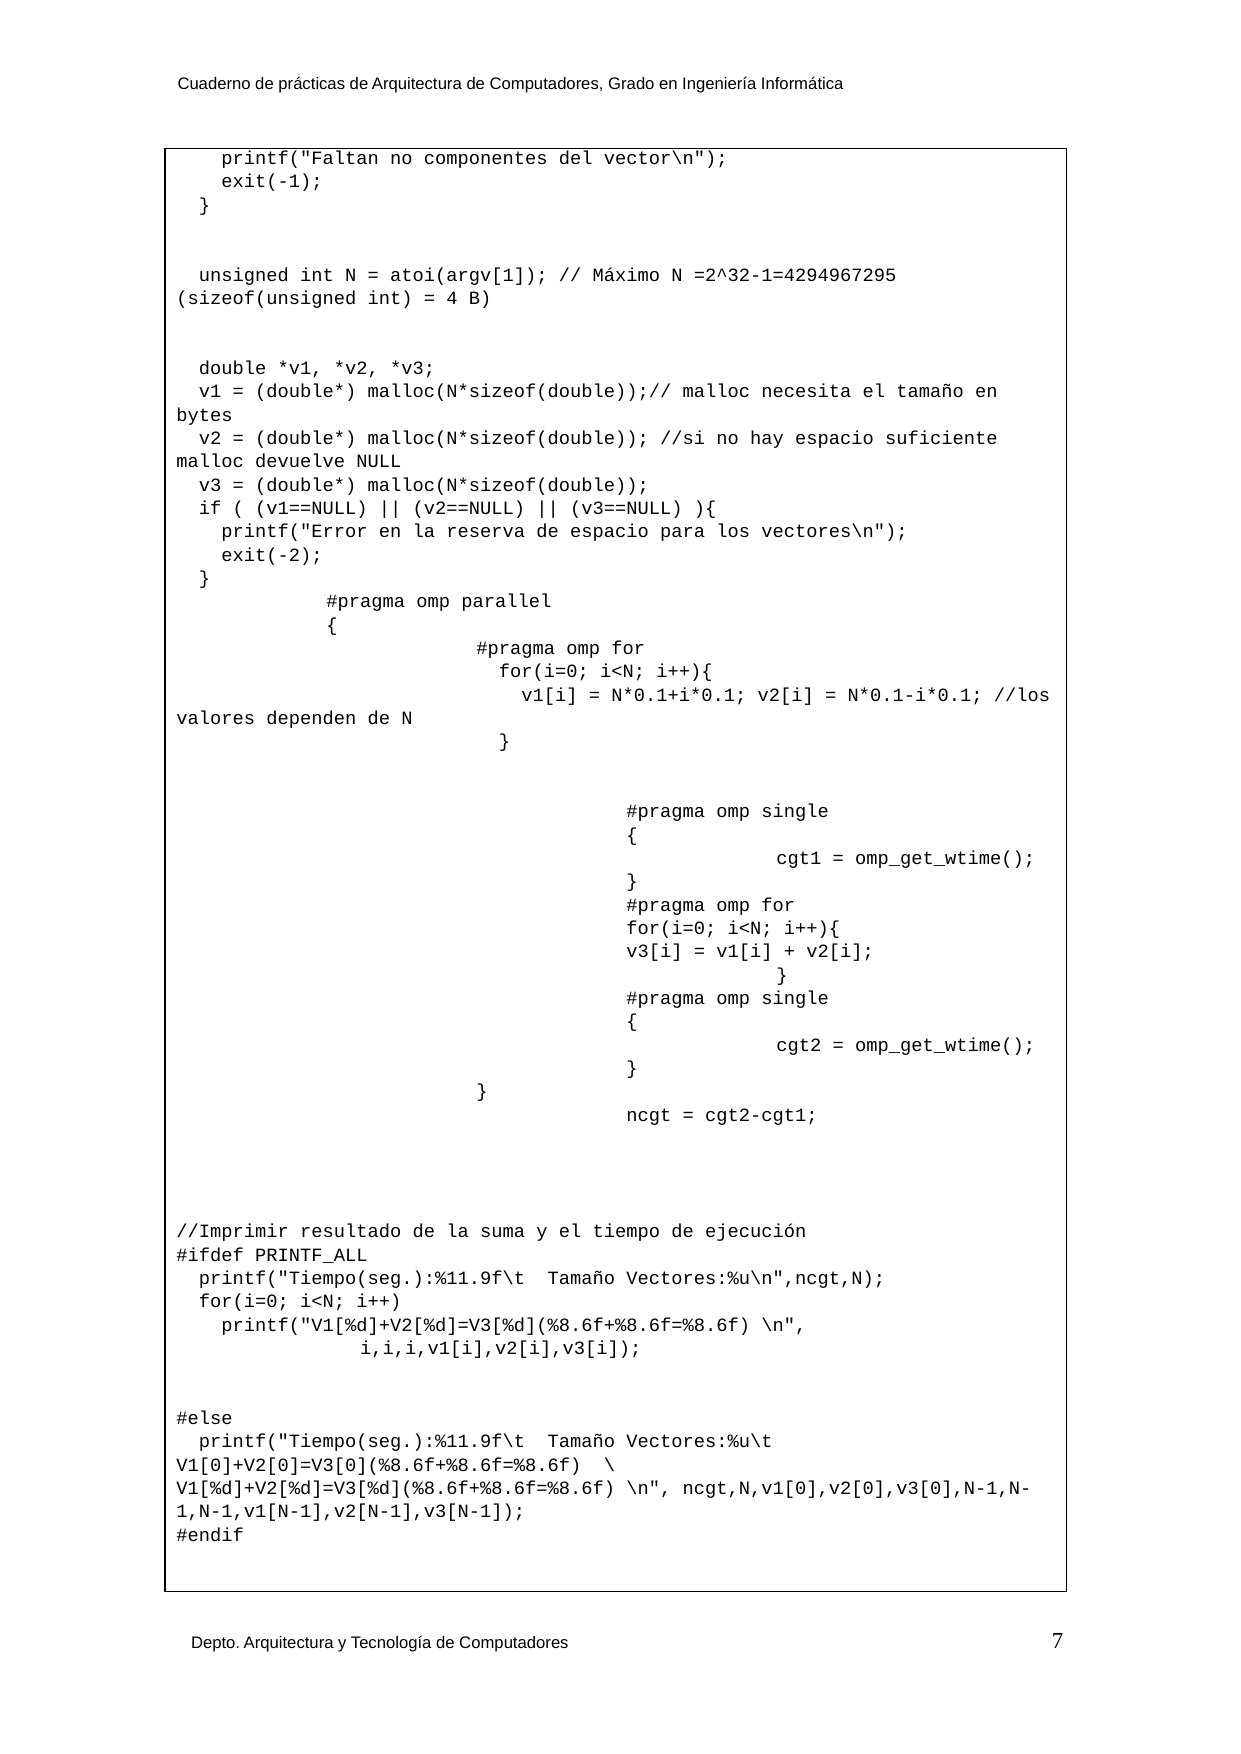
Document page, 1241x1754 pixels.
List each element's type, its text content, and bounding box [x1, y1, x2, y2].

table_header printf("Faltan no componentes del vector\n"); exit(-1); } unsigned int N = atoi(argv[1]); // Máximo N =2^32-1=4294967295 (sizeof(unsigned int) = 4 B) double *v1, *v2, *v3; v1 = (double*) malloc(N*sizeof(double));// malloc necesita el tamaño en bytes v2 = (double*) malloc(N*sizeof(double)); //si no hay espacio suficiente malloc devuelve NULL v3 = (double*) malloc(N*sizeof(double)); if ( (v1==NULL) || (v2==NULL) || (v3==NULL) ){ printf("Error en la reserva de espacio para los vectores\n"); exit(-2); } #pragma omp parallel { #pragma omp for for(i=0; i<N; i++){ v1[i] = N*0.1+i*0.1; v2[i] = N*0.1-i*0.1; //los valores dependen de N } #pragma omp single { cgt1 = omp_get_wtime(); } #pragma omp for for(i=0; i<N; i++){ v3[i] = v1[i] + v2[i]; } #pragma omp single { cgt2 = omp_get_wtime(); } } ncgt = cgt2-cgt1; //Imprimir resultado de la suma y el tiempo de ejecución #ifdef PRINTF_ALL printf("Tiempo(seg.):%11.9f\t Tamaño Vectores:%u\n",ncgt,N); for(i=0; i<N; i++) printf("V1[%d]+V2[%d]=V3[%d](%8.6f+%8.6f=%8.6f) \n", i,i,i,v1[i],v2[i],v3[i]); #else printf("Tiempo(seg.):%11.9f\t Tamaño Vectores:%u\t V1[0]+V2[0]=V3[0](%8.6f+%8.6f=%8.6f) \ V1[%d]+V2[%d]=V3[%d](%8.6f+%8.6f=%8.6f) \n", ncgt,N,v1[0],v2[0],v3[0],N-1,N-1,N-1,v1[N-1],v2[N-1],v3[N-1]); #endif [166, 149, 1066, 1591]
